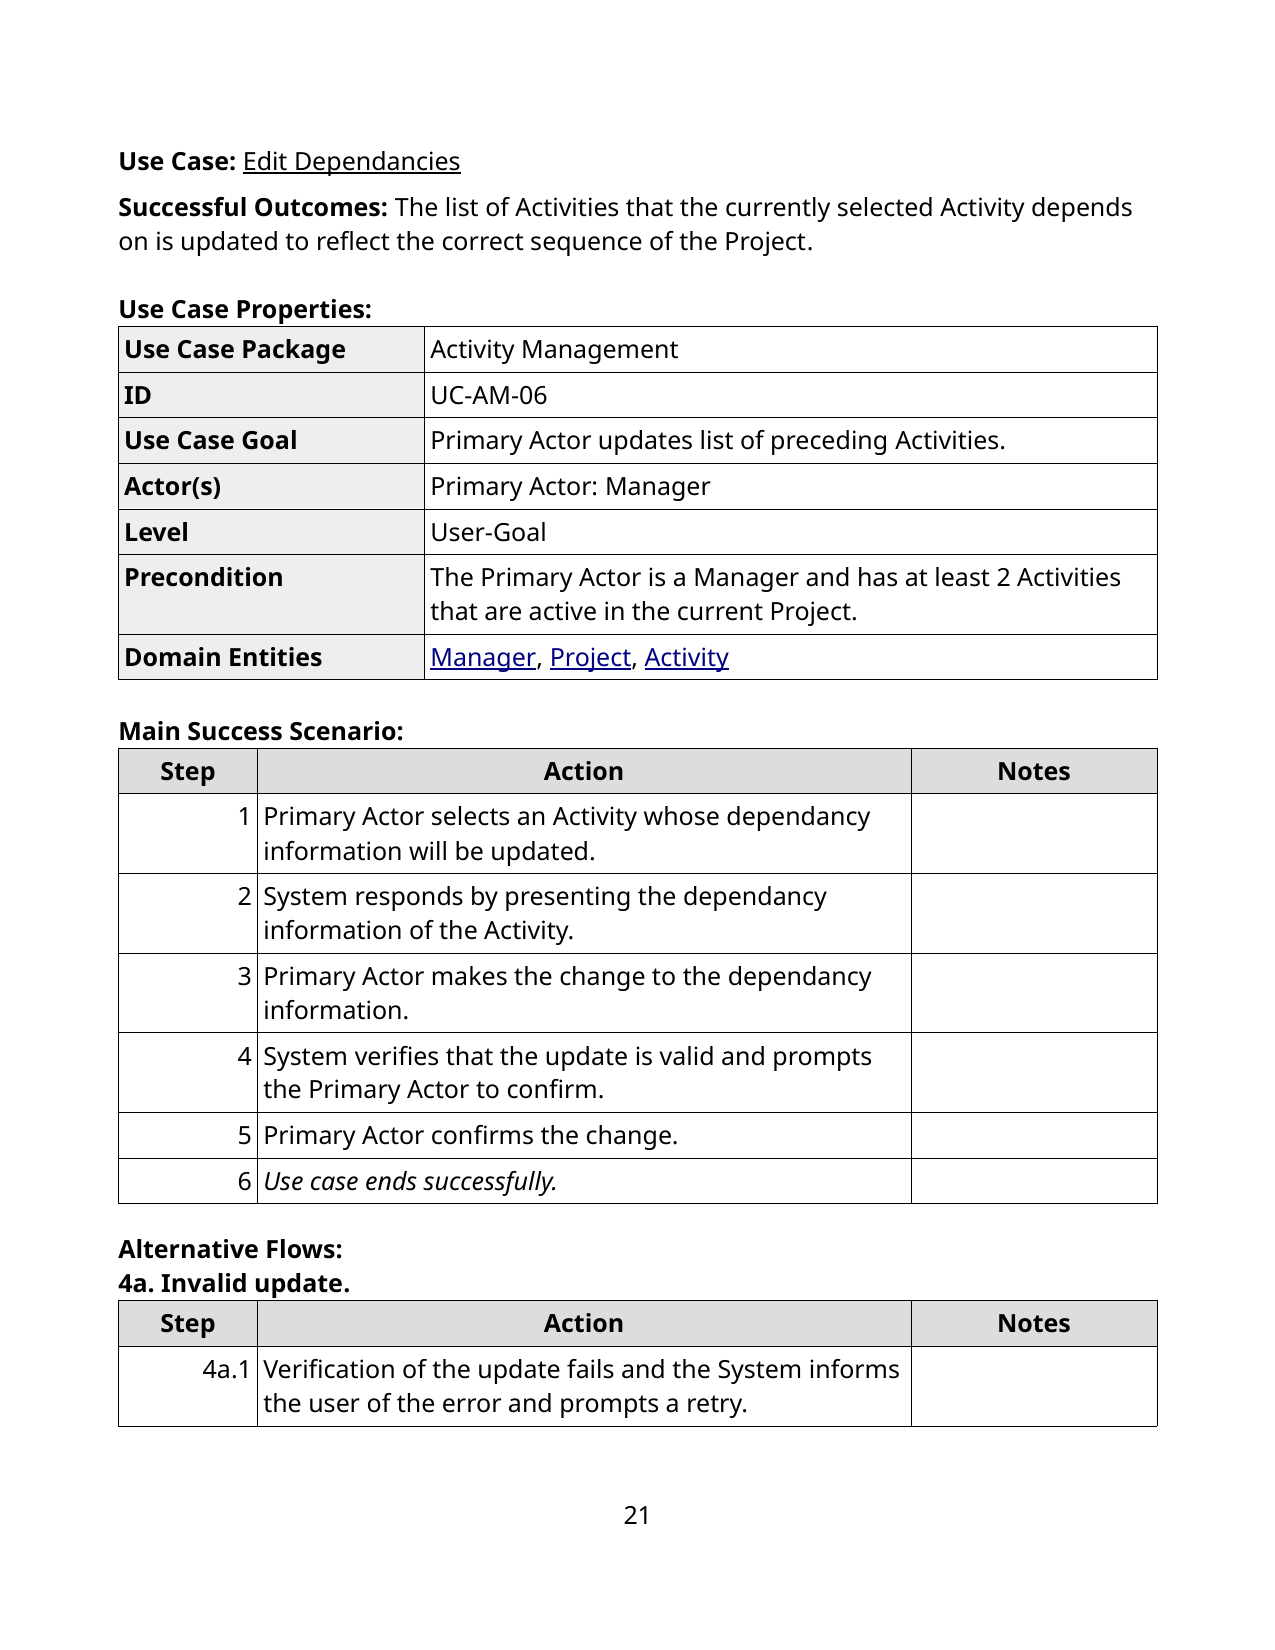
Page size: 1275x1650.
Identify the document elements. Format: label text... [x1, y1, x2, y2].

table_cell Actor(s) [119, 464, 424, 508]
table_cell Use case ends successfully. [258, 1159, 911, 1203]
table_header Use Case Package [119, 327, 424, 372]
table_cell ID [119, 373, 424, 417]
table_cell [912, 1159, 1157, 1203]
table_cell System responds by presenting the dependancy information of the Activity. [258, 874, 911, 953]
table_cell Use Case Goal [119, 418, 424, 463]
table_cell 4a.1 [119, 1347, 257, 1426]
table_header Action [258, 749, 911, 793]
text Successful Outcomes: The list of Activities that the currently selected Activity depends on is updated to reflect the correct sequence of the Project. [118, 190, 1157, 258]
text 4a. Invalid update. [118, 1266, 1157, 1300]
table_header Activity Management [425, 327, 1157, 372]
table_cell [912, 1113, 1157, 1158]
table_cell Primary Actor makes the change to the dependancy information. [258, 954, 911, 1032]
table_header Notes [912, 749, 1157, 793]
table_header Step [119, 749, 257, 793]
table_cell UC-AM-06 [425, 373, 1157, 417]
table_cell Primary Actor confirms the change. [258, 1113, 911, 1158]
text Alternative Flows: [118, 1232, 1157, 1266]
table_cell [912, 954, 1157, 1032]
table_cell The Primary Actor is a Manager and has at least 2 Activities that are active in the current Project. [425, 555, 1157, 634]
table_cell [912, 1033, 1157, 1112]
table_cell 3 [119, 954, 257, 1032]
table_cell Level [119, 510, 424, 554]
text Main Success Scenario: [118, 713, 1157, 748]
table_cell 1 [119, 794, 257, 873]
table_cell System verifies that the update is valid and prompts the Primary Actor to confirm. [258, 1033, 911, 1112]
table_cell Domain Entities [119, 635, 424, 679]
table_cell [912, 1347, 1157, 1426]
table_header Notes [912, 1301, 1157, 1346]
table_cell Manager, Project, Activity [425, 635, 1157, 679]
text Use Case Properties: [118, 292, 1157, 326]
table_cell 4 [119, 1033, 257, 1112]
table_cell [912, 874, 1157, 953]
table_cell User-Goal [425, 510, 1157, 554]
table_header Action [258, 1301, 911, 1346]
table_cell Precondition [119, 555, 424, 634]
table_cell Primary Actor: Manager [425, 464, 1157, 508]
subtitle Use Case: Edit Dependancies [118, 143, 1157, 177]
table_cell 5 [119, 1113, 257, 1158]
table_header Step [119, 1301, 257, 1346]
table_cell 2 [119, 874, 257, 953]
table_cell Primary Actor selects an Activity whose dependancy information will be updated. [258, 794, 911, 873]
table_cell 6 [119, 1159, 257, 1203]
table_cell [912, 794, 1157, 873]
table_cell Primary Actor updates list of preceding Activities. [425, 418, 1157, 463]
table_cell Verification of the update fails and the System informs the user of the error and prompts a retry. [258, 1347, 911, 1426]
